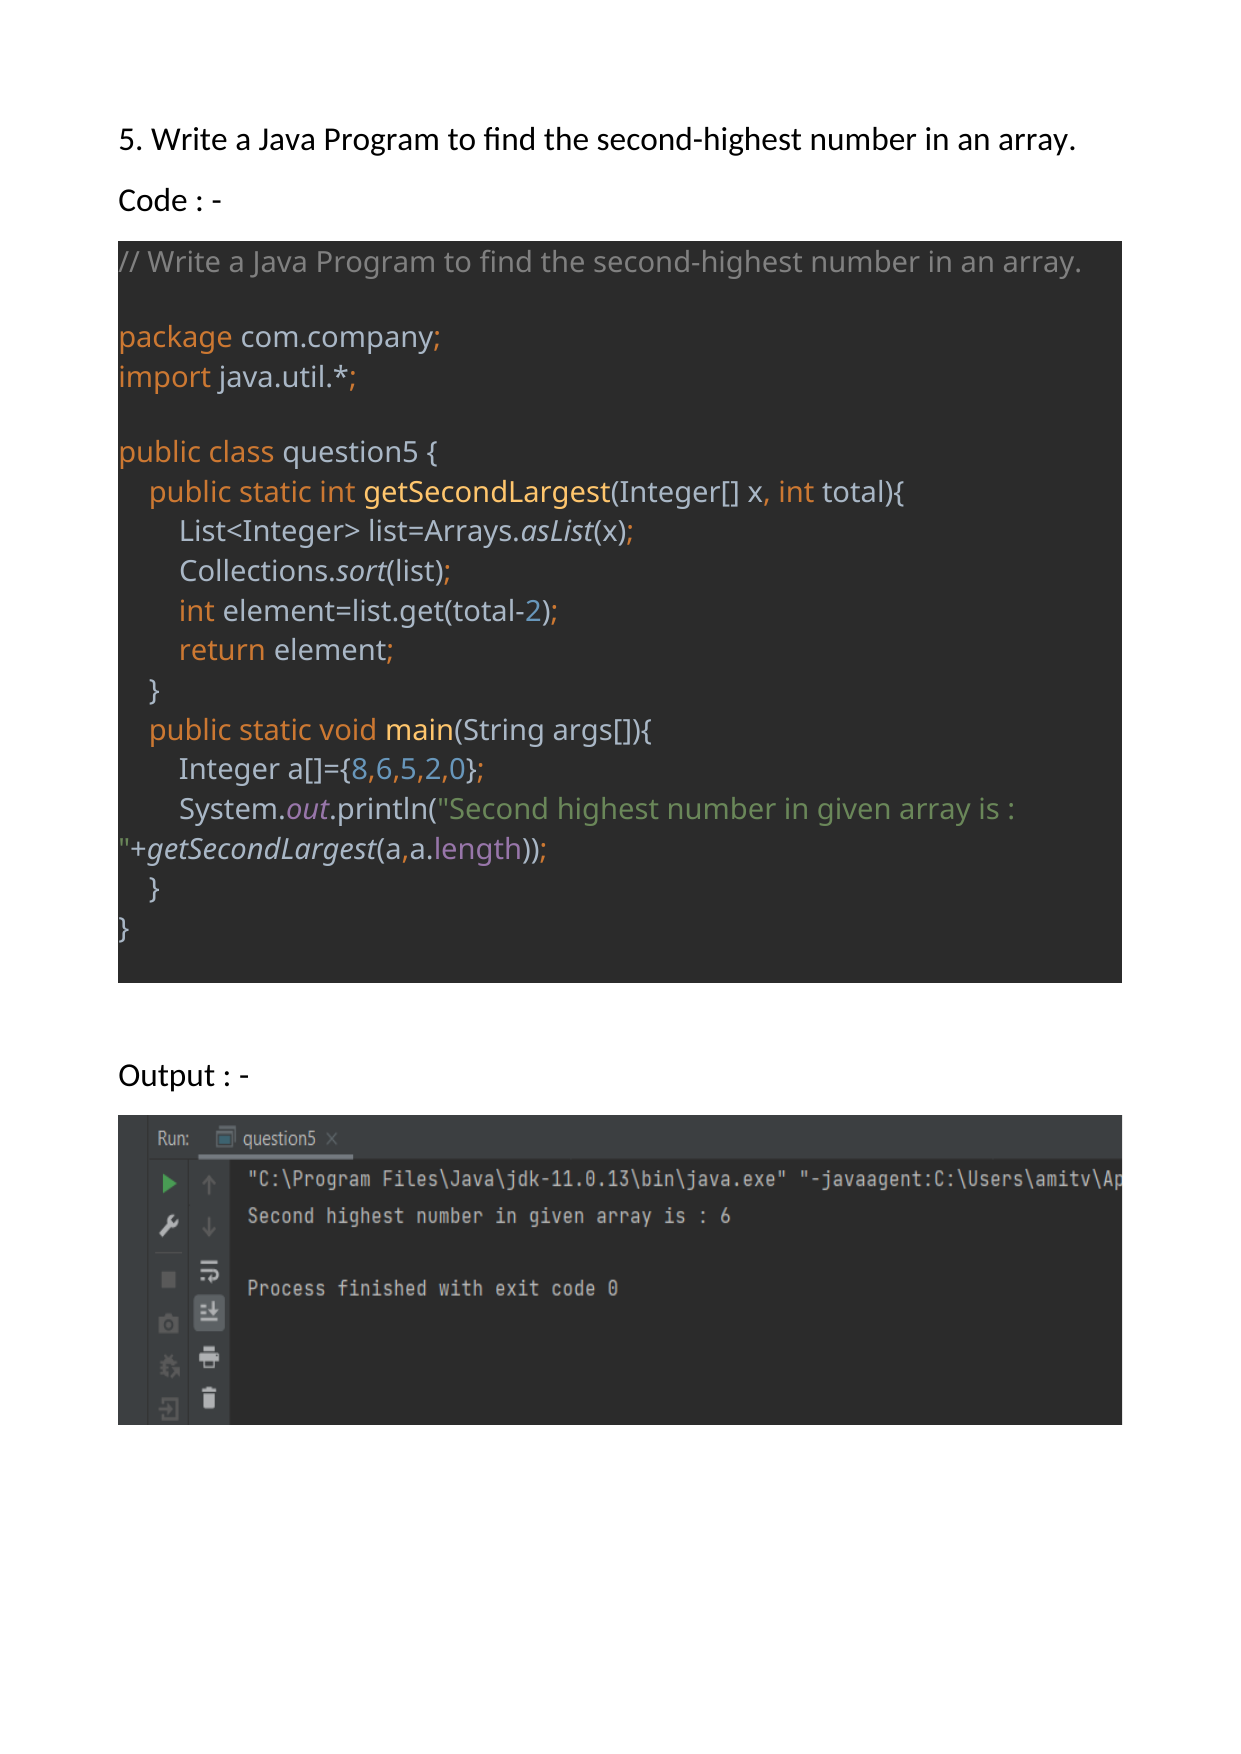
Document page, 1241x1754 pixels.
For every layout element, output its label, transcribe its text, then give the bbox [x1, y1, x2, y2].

text 5. Write a Java Program to find the second-highest number in an array. [118, 118, 1122, 159]
picture [118, 1115, 1123, 1425]
text Output : - [118, 1054, 1122, 1095]
text // Write a Java Program to find the second-highest number in an array. package com.company; import java.util.*; public class question5 { public static int getSecondLargest(Integer[] x, int total){ List<Integer> list=Arrays.asList(x); Collections.sort(list); int element=list.get(total-2); return element; } public static void main(String args[]){ Integer a[]={8,6,5,2,0}; System.out.println("Second highest number in given array is : "+getSecondLargest(a,a.length)); } } [118, 241, 1122, 983]
text Code : - [118, 179, 1122, 220]
